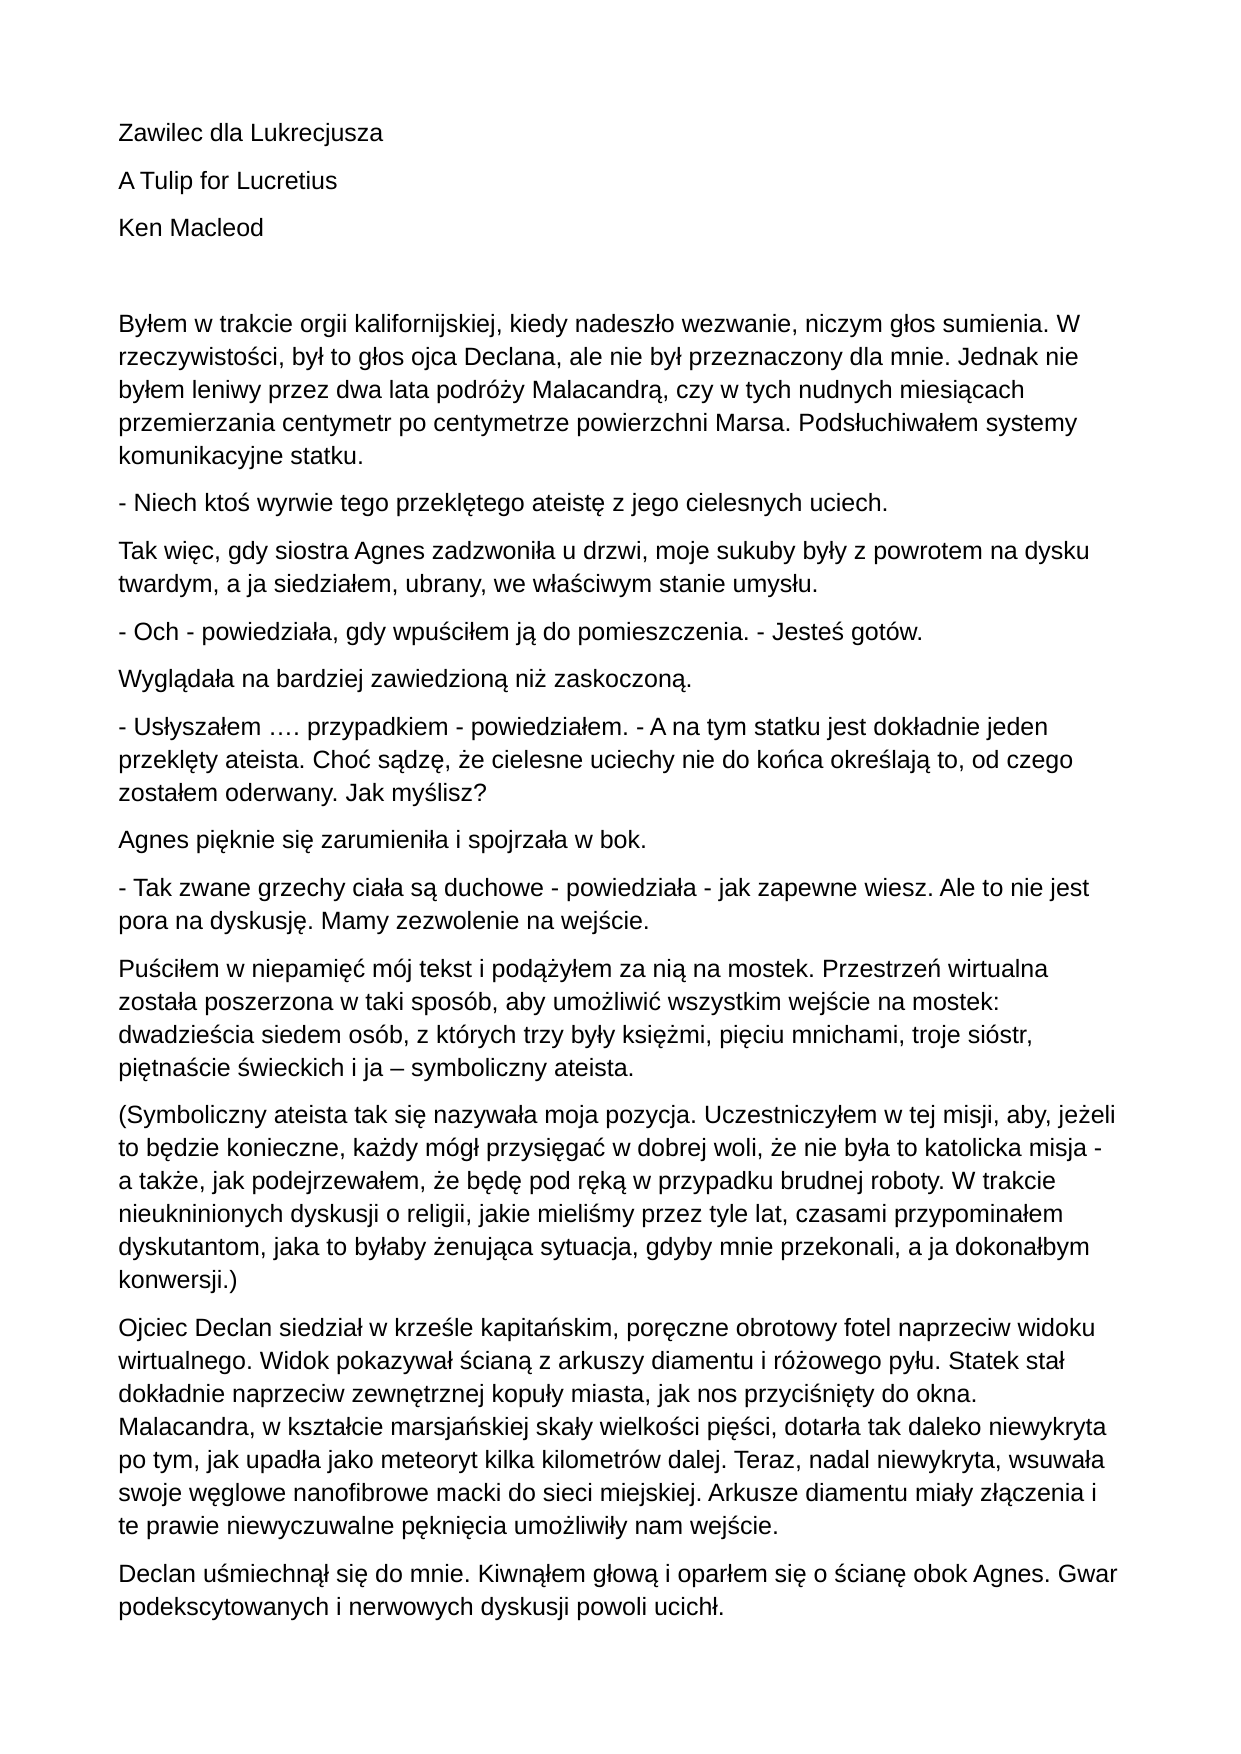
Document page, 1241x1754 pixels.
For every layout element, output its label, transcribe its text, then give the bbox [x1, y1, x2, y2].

text Ojciec Declan siedział w krześle kapitańskim, poręczne obrotowy fotel naprzeciw widoku wirtualnego. Widok pokazywał ścianą z arkuszy diamentu i różowego pyłu. Statek stał dokładnie naprzeciw zewnętrznej kopuły miasta, jak nos przyciśnięty do okna. Malacandra, w kształcie marsjańskiej skały wielkości pięści, dotarła tak daleko niewykryta po tym, jak upadła jako meteoryt kilka kilometrów dalej. Teraz, nadal niewykryta, wsuwała swoje węglowe nanofibrowe macki do sieci miejskiej. Arkusze diamentu miały złączenia i te prawie niewyczuwalne pęknięcia umożliwiły nam wejście. [118, 1313, 1122, 1540]
text (Symboliczny ateista tak się nazywała moja pozycja. Uczestniczyłem w tej misji, aby, jeżeli to będzie konieczne, każdy mógł przysięgać w dobrej woli, że nie była to katolicka misja - a także, jak podejrzewałem, że będę pod ręką w przypadku brudnej roboty. W trakcie nieukninionych dyskusji o religii, jakie mieliśmy przez tyle lat, czasami przypominałem dyskutantom, jaka to byłaby żenująca sytuacja, gdyby mnie przekonali, a ja dokonałbym konwersji.) [118, 1100, 1122, 1294]
text Zawilec dla Lukrecjusza [118, 118, 1122, 147]
text Byłem w trakcie orgii kalifornijskiej, kiedy nadeszło wezwanie, niczym głos sumienia. W rzeczywistości, był to głos ojca Declana, ale nie był przeznaczony dla mnie. Jednak nie byłem leniwy przez dwa lata podróży Malacandrą, czy w tych nudnych miesiącach przemierzania centymetr po centymetrze powierzchni Marsa. Podsłuchiwałem systemy komunikacyjne statku. [118, 308, 1122, 469]
text Ken Macleod [118, 213, 1122, 242]
text - Och - powiedziała, gdy wpuściłem ją do pomieszczenia. - Jesteś gotów. [118, 616, 1122, 645]
text Tak więc, gdy siostra Agnes zadzwoniła u drzwi, moje sukuby były z powrotem na dysku twardym, a ja siedziałem, ubrany, we właściwym stanie umysłu. [118, 536, 1122, 598]
text Wyglądała na bardziej zawiedzioną niż zaskoczoną. [118, 664, 1122, 693]
text Agnes pięknie się zarumieniła i spojrzała w bok. [118, 825, 1122, 854]
text A Tulip for Lucretius [118, 166, 1122, 194]
text - Niech ktoś wyrwie tego przeklętego ateistę z jego cielesnych uciech. [118, 488, 1122, 517]
text - Tak zwane grzechy ciała są duchowe - powiedziała - jak zapewne wiesz. Ale to nie jest pora na dyskusję. Mamy zezwolenie na wejście. [118, 873, 1122, 935]
text Declan uśmiechnął się do mnie. Kiwnąłem głową i oparłem się o ścianę obok Agnes. Gwar podekscytowanych i nerwowych dyskusji powoli ucichł. [118, 1559, 1122, 1620]
text - Usłyszałem …. przypadkiem - powiedziałem. - A na tym statku jest dokładnie jeden przeklęty ateista. Choć sądzę, że cielesne uciechy nie do końca określają to, od czego zostałem oderwany. Jak myślisz? [118, 712, 1122, 806]
text Puściłem w niepamięć mój tekst i podążyłem za nią na mostek. Przestrzeń wirtualna została poszerzona w taki sposób, aby umożliwić wszystkim wejście na mostek: dwadzieścia siedem osób, z których trzy były księżmi, pięciu mnichami, troje sióstr, piętnaście świeckich i ja – symboliczny ateista. [118, 953, 1122, 1081]
